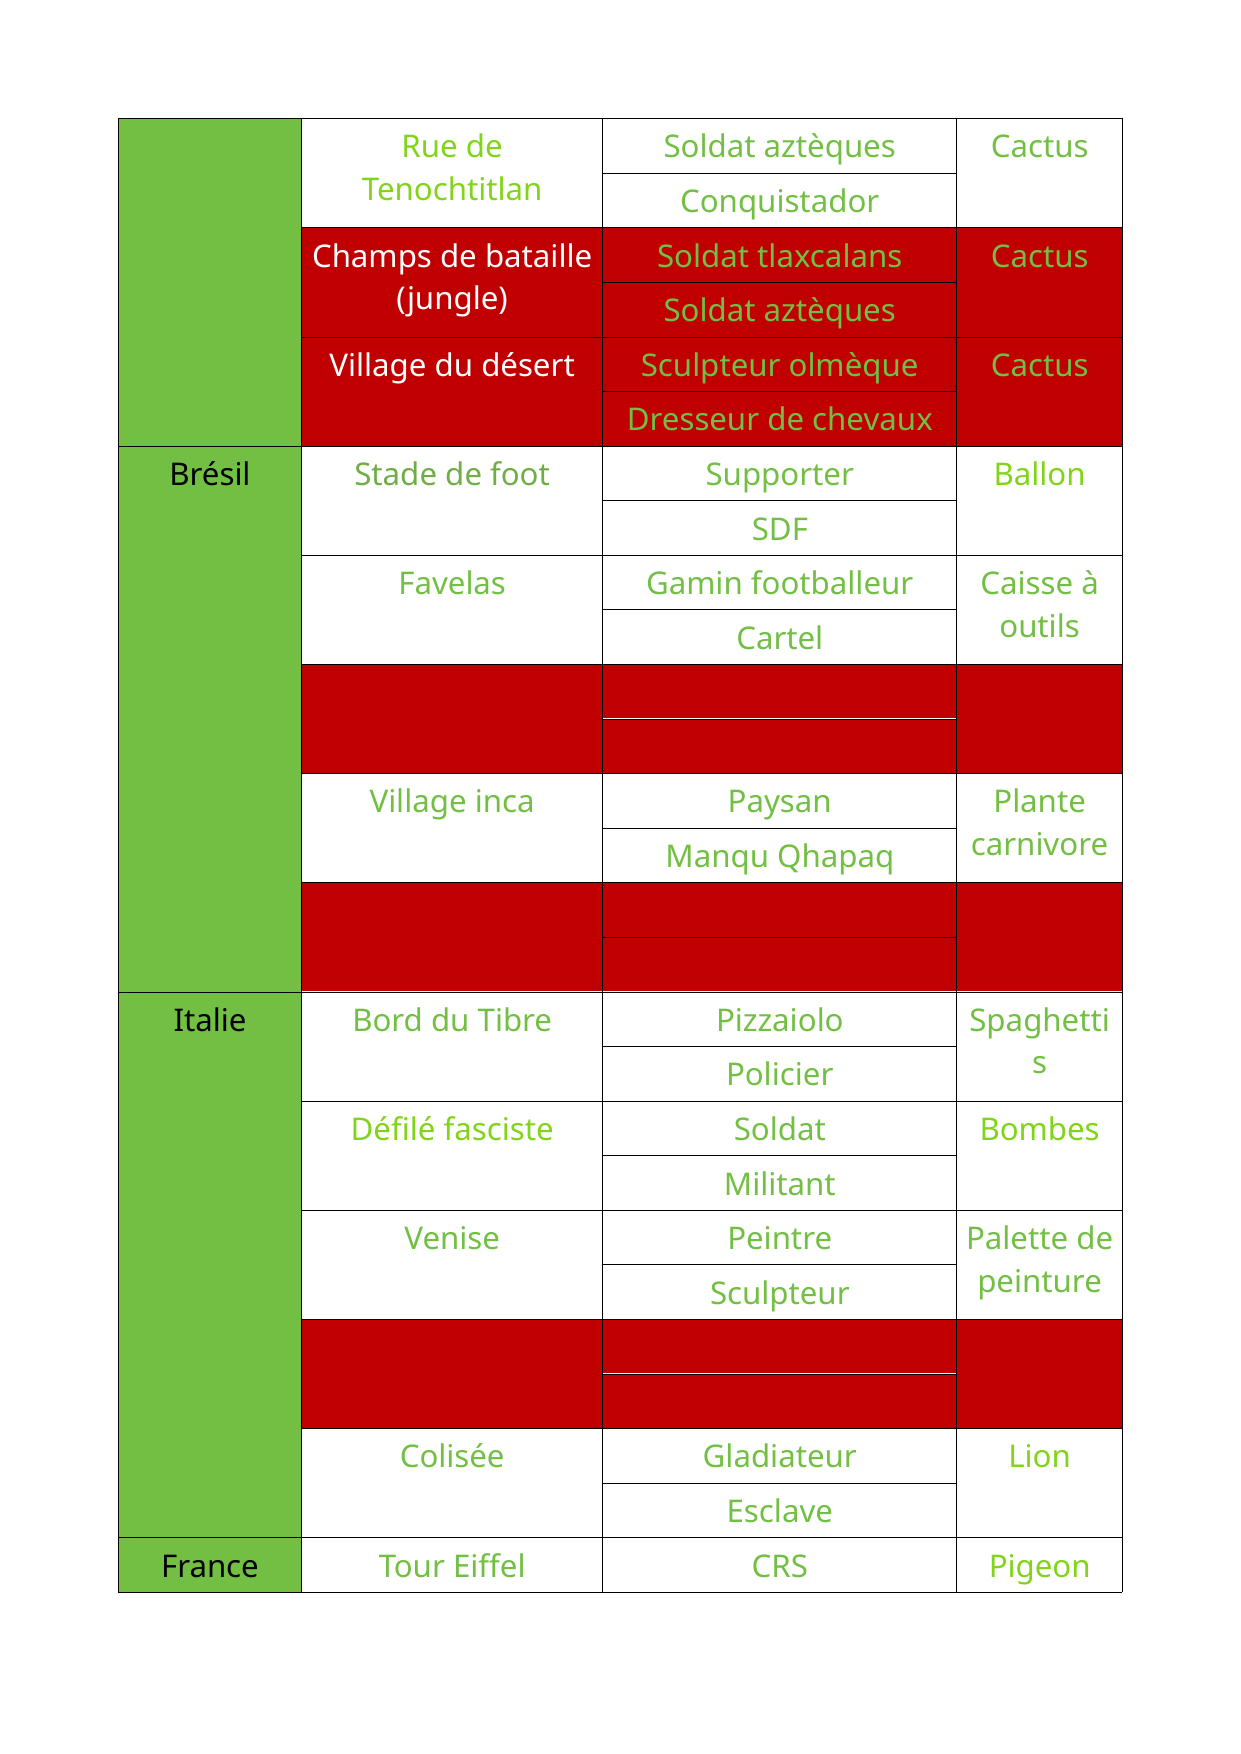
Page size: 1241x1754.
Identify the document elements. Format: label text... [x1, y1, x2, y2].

table_cell Caisse à outils [957, 556, 1122, 664]
table_cell [957, 1320, 1122, 1428]
table_cell Cactus [957, 119, 1122, 227]
table_cell Pigeon [957, 1538, 1122, 1592]
table_cell Gladiateur [603, 1429, 956, 1483]
table_cell Policier [603, 1047, 956, 1101]
table_cell [603, 720, 956, 773]
table_cell Manqu Qhapaq [603, 829, 956, 882]
table_cell [603, 1375, 956, 1428]
table_cell Conquistador [603, 174, 956, 227]
table_cell Défilé fasciste [302, 1102, 602, 1210]
table_cell [603, 665, 956, 718]
table_cell Soldat aztèques [603, 283, 956, 336]
table_cell [302, 1320, 602, 1428]
table_cell Esclave [603, 1484, 956, 1537]
table_cell [302, 883, 602, 991]
table_cell Bombes [957, 1102, 1122, 1210]
table_cell [957, 883, 1122, 991]
table_cell [957, 665, 1122, 773]
table_cell Palette de peinture [957, 1211, 1122, 1319]
table_cell Ballon [957, 447, 1122, 555]
table_cell Peintre [603, 1211, 956, 1264]
table_cell Tour Eiffel [302, 1538, 602, 1592]
table_cell Supporter [603, 447, 956, 500]
table_cell SDF [603, 501, 956, 555]
table_cell Spaghettis [957, 993, 1122, 1101]
table_cell Brésil [119, 447, 301, 991]
table_cell Sculpteur [603, 1265, 956, 1319]
table_cell Rue de Tenochtitlan [302, 119, 602, 227]
table_cell Venise [302, 1211, 602, 1319]
table_cell Champs de bataille (jungle) [302, 228, 602, 336]
table_cell Lion [957, 1429, 1122, 1537]
table_cell Colisée [302, 1429, 602, 1537]
table_cell Soldat tlaxcalans [603, 228, 956, 282]
table_cell Gamin footballeur [603, 556, 956, 609]
table_cell [603, 938, 956, 991]
table_cell Paysan [603, 774, 956, 828]
table_cell Soldat [603, 1102, 956, 1155]
table_cell France [119, 1538, 301, 1592]
table_cell CRS [603, 1538, 956, 1592]
table_cell Militant [603, 1156, 956, 1210]
table_cell Village du désert [302, 338, 602, 446]
table_cell Favelas [302, 556, 602, 664]
table_cell Village inca [302, 774, 602, 882]
table_cell Dresseur de chevaux [603, 392, 956, 446]
table_cell Plante carnivore [957, 774, 1122, 882]
table_cell Soldat aztèques [603, 119, 956, 173]
table_cell [119, 119, 301, 446]
table_cell [603, 1320, 956, 1373]
table_cell Stade de foot [302, 447, 602, 555]
table_cell Bord du Tibre [302, 993, 602, 1101]
table_cell Cactus [957, 338, 1122, 446]
table_cell [302, 665, 602, 773]
table_cell Pizzaiolo [603, 993, 956, 1046]
table_cell Cartel [603, 610, 956, 664]
table_cell Italie [119, 993, 301, 1537]
table_cell [603, 883, 956, 937]
table_cell Sculpteur olmèque [603, 338, 956, 391]
table_cell Cactus [957, 228, 1122, 336]
